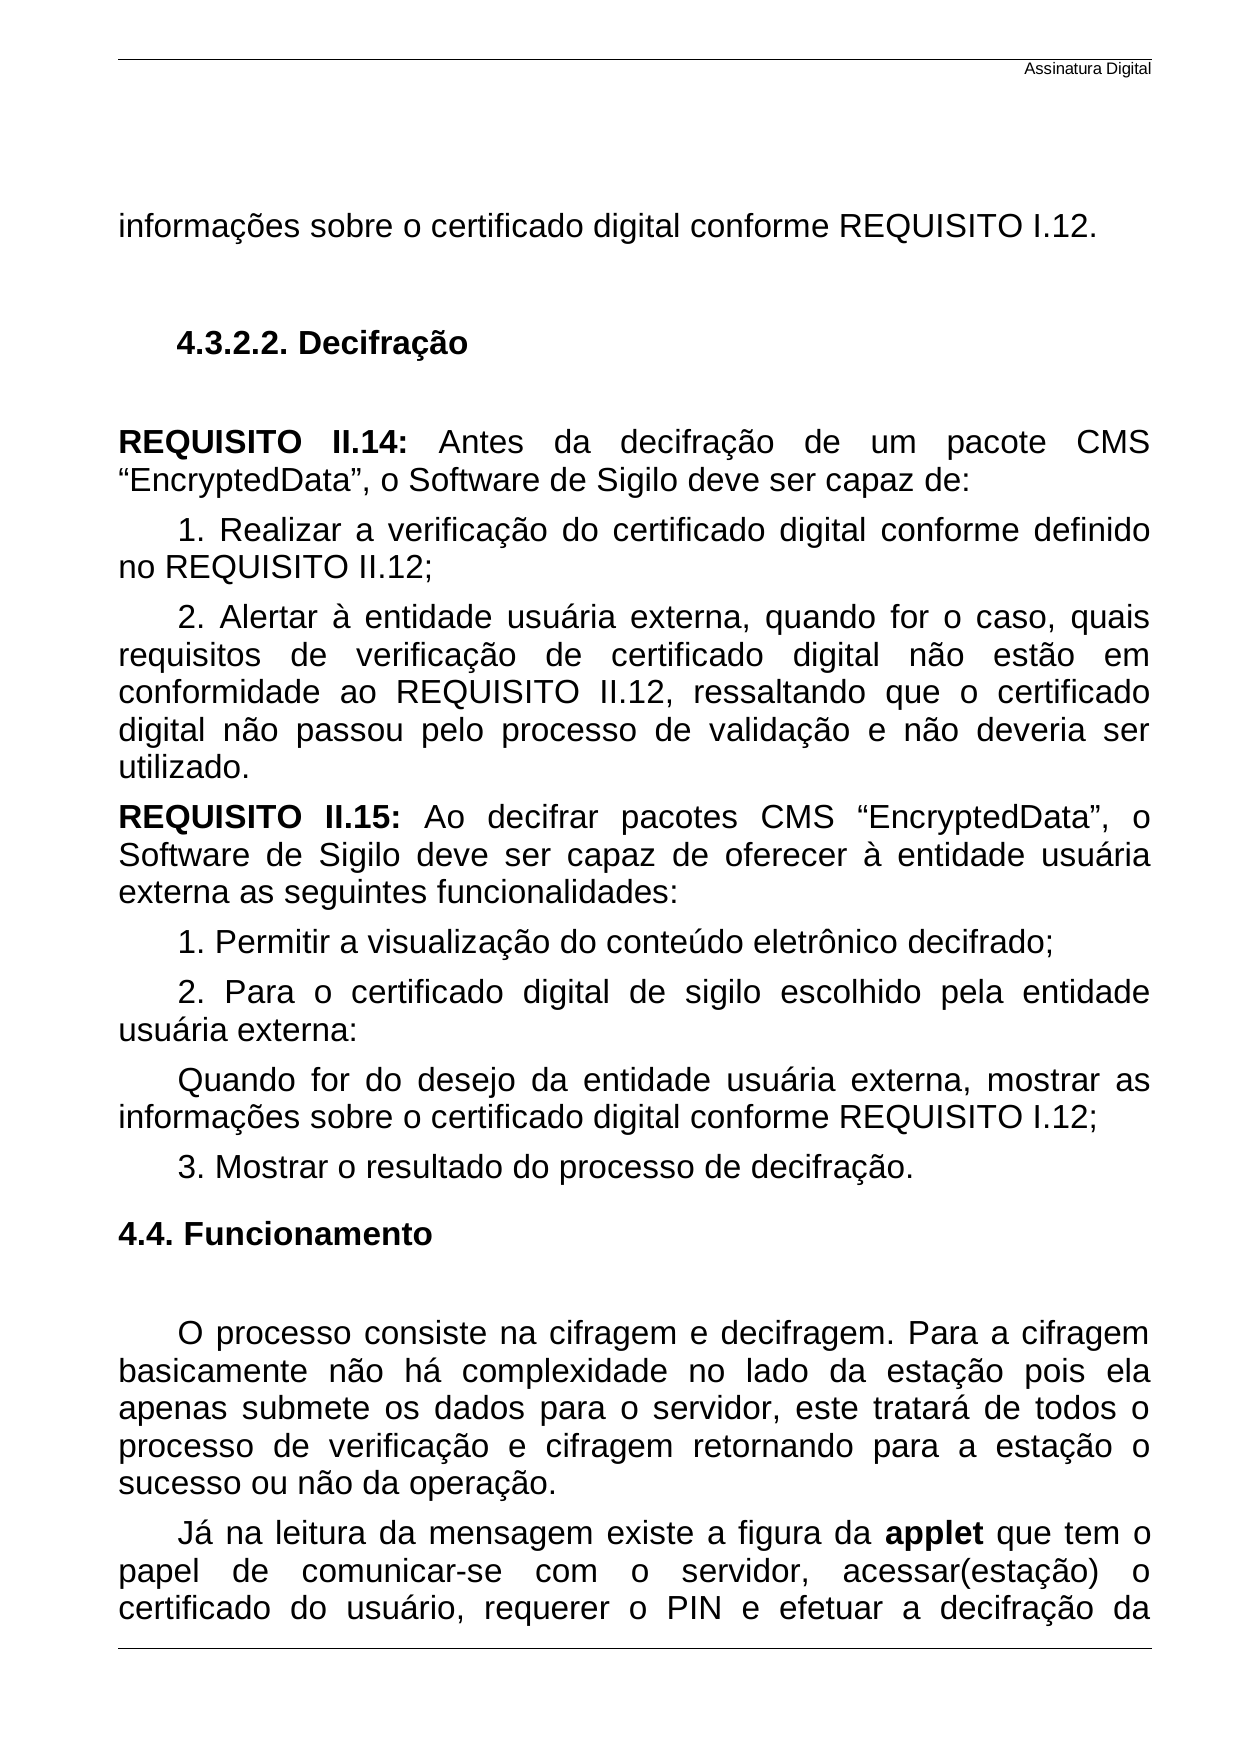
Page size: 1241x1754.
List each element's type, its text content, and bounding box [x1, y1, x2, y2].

text O processo consiste na cifragem e decifragem. Para a cifragem basicamente não há complexidade no lado da estação pois ela apenas submete os dados para o servidor, este tratará de todos o processo de verificação e cifragem retornando para a estação o sucesso ou não da operação. [118, 1314, 1152, 1502]
text 2. Alertar à entidade usuária externa, quando for o caso, quais requisitos de verificação de certificado digital não estão em conformidade ao REQUISITO II.12, ressaltando que o certificado digital não passou pelo processo de validação e não deveria ser utilizado. [118, 598, 1152, 785]
subtitle Funcionamento [118, 1215, 1152, 1252]
text 3. Mostrar o resultado do processo de decifração. [118, 1148, 1152, 1185]
text 1. Permitir a visualização do conteúdo eletrônico decifrado; [118, 923, 1152, 960]
text 1. Realizar a verificação do certificado digital conforme definido no REQUISITO II.12; [118, 510, 1152, 585]
text informações sobre o certificado digital conforme REQUISITO I.12. [118, 207, 1152, 244]
text 2. Para o certificado digital de sigilo escolhido pela entidade usuária externa: [118, 973, 1152, 1048]
text REQUISITO II.14: Antes da decifração de um pacote CMS “EncryptedData”, o Software de Sigilo deve ser capaz de: [118, 423, 1152, 498]
subtitle Decifração [176, 324, 1152, 361]
text REQUISITO II.15: Ao decifrar pacotes CMS “EncryptedData”, o Software de Sigilo deve ser capaz de oferecer à entidade usuária externa as seguintes funcionalidades: [118, 798, 1152, 910]
text Já na leitura da mensagem existe a figura da applet que tem o papel de comunicar-se com o servidor, acessar(estação) o certificado do usuário, requerer o PIN e efetuar a decifração da [118, 1514, 1152, 1627]
text Quando for do desejo da entidade usuária externa, mostrar as informações sobre o certificado digital conforme REQUISITO I.12; [118, 1060, 1152, 1135]
